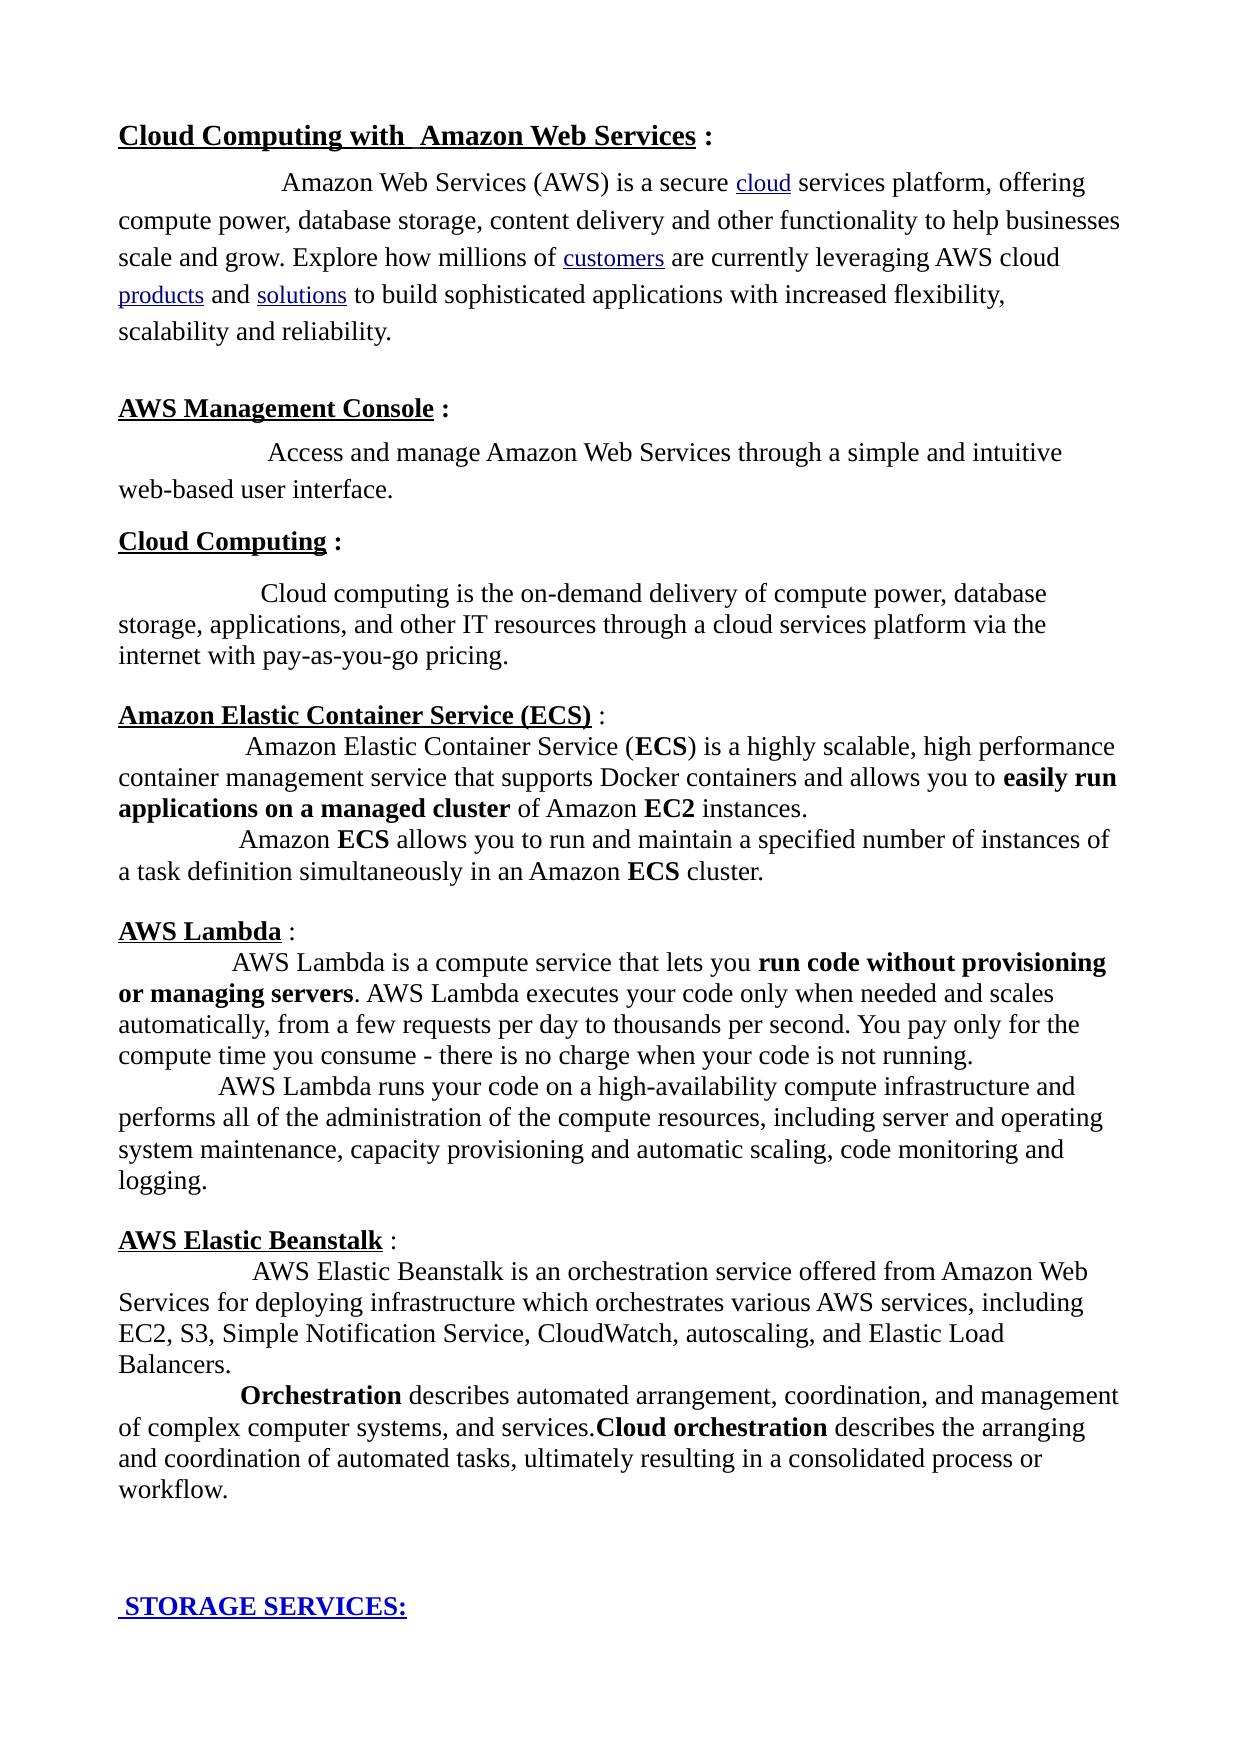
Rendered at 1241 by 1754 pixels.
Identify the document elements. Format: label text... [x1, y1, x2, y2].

text Amazon Elastic Container Service (ECS) : [118, 699, 1122, 730]
text Amazon Elastic Container Service (ECS) is a highly scalable, high performance container management service that supports Docker containers and allows you to easily run applications on a managed cluster of Amazon EC2 instances. [118, 730, 1122, 824]
text Access and manage Amazon Web Services through a simple and intuitive web-based user interface. [118, 436, 1122, 504]
text Cloud computing is the on-demand delivery of compute power, database storage, applications, and other IT resources through a cloud services platform via the internet with pay-as-you-go pricing. [118, 577, 1122, 670]
text AWS Elastic Beanstalk is an orchestration service offered from Amazon Web Services for deploying infrastructure which orchestrates various AWS services, including EC2, S3, Simple Notification Service, CloudWatch, autoscaling, and Elastic Load Balancers. [118, 1255, 1122, 1379]
text AWS Elastic Beanstalk : [118, 1224, 1122, 1255]
text Amazon Web Services (AWS) is a secure cloud services platform, offering compute power, database storage, content delivery and other functionality to help businesses scale and grow. Explore how millions of customers are currently leveraging AWS cloud products and solutions to build sophisticated applications with increased flexibility, scalability and reliability. [118, 164, 1122, 346]
text AWS Lambda : [118, 915, 1122, 946]
text AWS Lambda runs your code on a high-availability compute infrastructure and performs all of the administration of the compute resources, including server and operating system maintenance, capacity provisioning and automatic scaling, code monitoring and logging. [118, 1070, 1122, 1195]
text Orchestration describes automated arrangement, coordination, and management of complex computer systems, and services.Cloud orchestration describes the arranging and coordination of automated tasks, ultimately resulting in a consolidated process or workflow. [118, 1379, 1122, 1504]
text STORAGE SERVICES: [118, 1590, 1122, 1621]
text Cloud Computing : [118, 525, 1122, 556]
subtitle AWS Management Console : [118, 392, 1122, 423]
subtitle Cloud Computing with Amazon Web Services : [118, 118, 1122, 152]
text AWS Lambda is a compute service that lets you run code without provisioning or managing servers. AWS Lambda executes your code only when needed and scales automatically, from a few requests per day to thousands per second. You pay only for the compute time you consume - there is no charge when your code is not running. [118, 946, 1122, 1070]
text Amazon ECS allows you to run and maintain a specified number of instances of a task definition simultaneously in an Amazon ECS cluster. [118, 824, 1122, 886]
